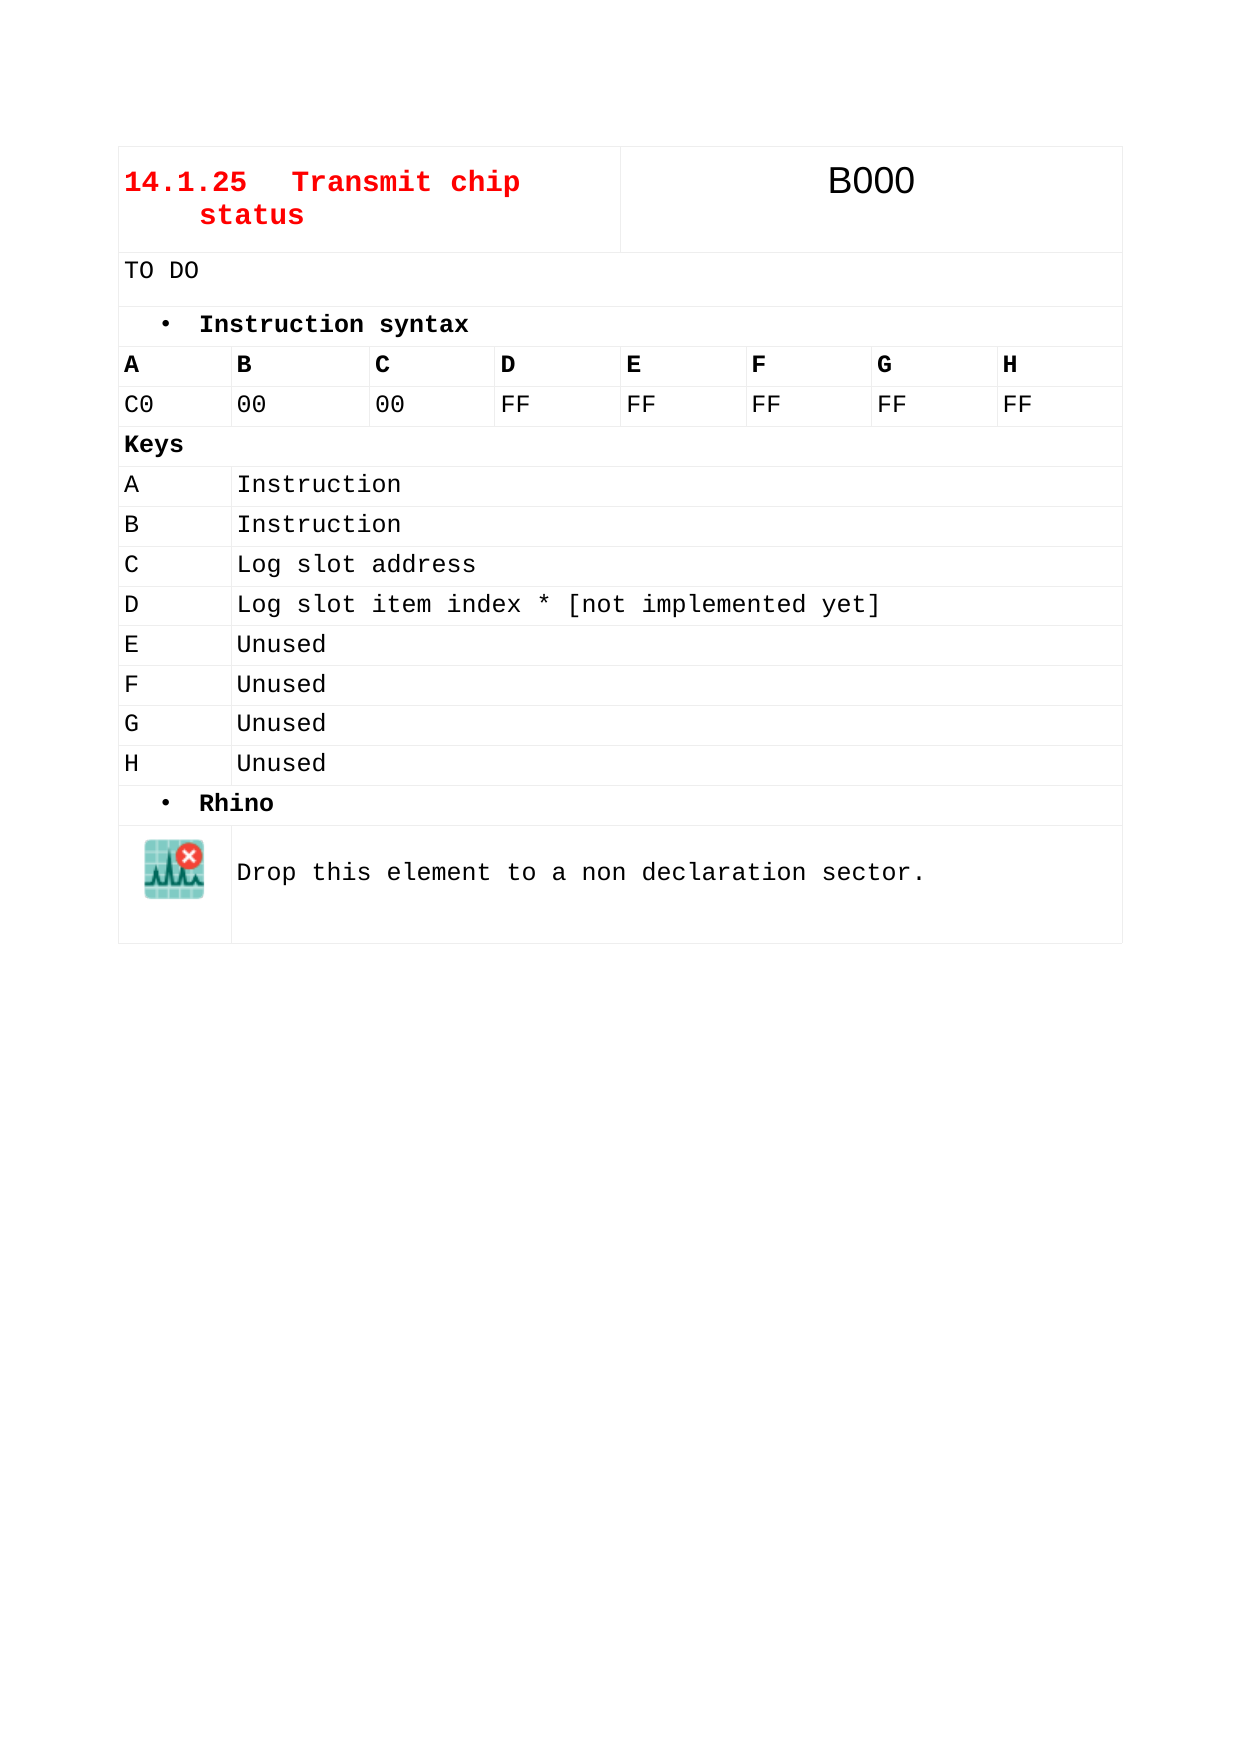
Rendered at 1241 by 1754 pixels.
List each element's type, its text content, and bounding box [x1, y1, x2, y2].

table_cell H [119, 746, 231, 785]
table_cell Drop this element to a non declaration sector. [232, 826, 1122, 943]
table_cell Keys [119, 427, 1122, 466]
table_cell [119, 826, 231, 943]
table_cell G [119, 706, 231, 745]
table_cell FF [747, 387, 871, 426]
table_cell H [998, 347, 1122, 386]
table_cell C [119, 547, 231, 586]
table_cell D [495, 347, 620, 386]
table_cell A [119, 467, 231, 506]
table_header Transmit chip status [119, 147, 620, 252]
table_cell D [119, 587, 231, 625]
table_cell TO DO [119, 253, 1122, 306]
table_cell FF [998, 387, 1122, 426]
table_cell B [119, 507, 231, 546]
table_cell Log slot address [232, 547, 1122, 586]
table_cell F [119, 666, 231, 705]
table_cell Unused [232, 666, 1122, 705]
table_cell A [119, 347, 231, 386]
table_cell Unused [232, 746, 1122, 785]
table_cell Log slot item index * [not implemented yet] [232, 587, 1122, 625]
table_cell Instruction syntax [119, 307, 1122, 346]
table_cell 00 [232, 387, 369, 426]
table_cell Instruction [232, 467, 1122, 506]
table_cell FF [621, 387, 746, 426]
table_cell Instruction [232, 507, 1122, 546]
table_cell Unused [232, 626, 1122, 665]
table_header B000 [621, 147, 1122, 252]
picture [135, 830, 214, 909]
table_cell G [872, 347, 997, 386]
table_cell 00 [370, 387, 494, 426]
table_cell E [119, 626, 231, 665]
table_cell C [370, 347, 494, 386]
table_cell E [621, 347, 746, 386]
table_cell B [232, 347, 369, 386]
table_cell F [747, 347, 871, 386]
table_cell Unused [232, 706, 1122, 745]
table_cell Rhino [119, 786, 1122, 825]
table_cell FF [495, 387, 620, 426]
table_cell C0 [119, 387, 231, 426]
table_cell FF [872, 387, 997, 426]
